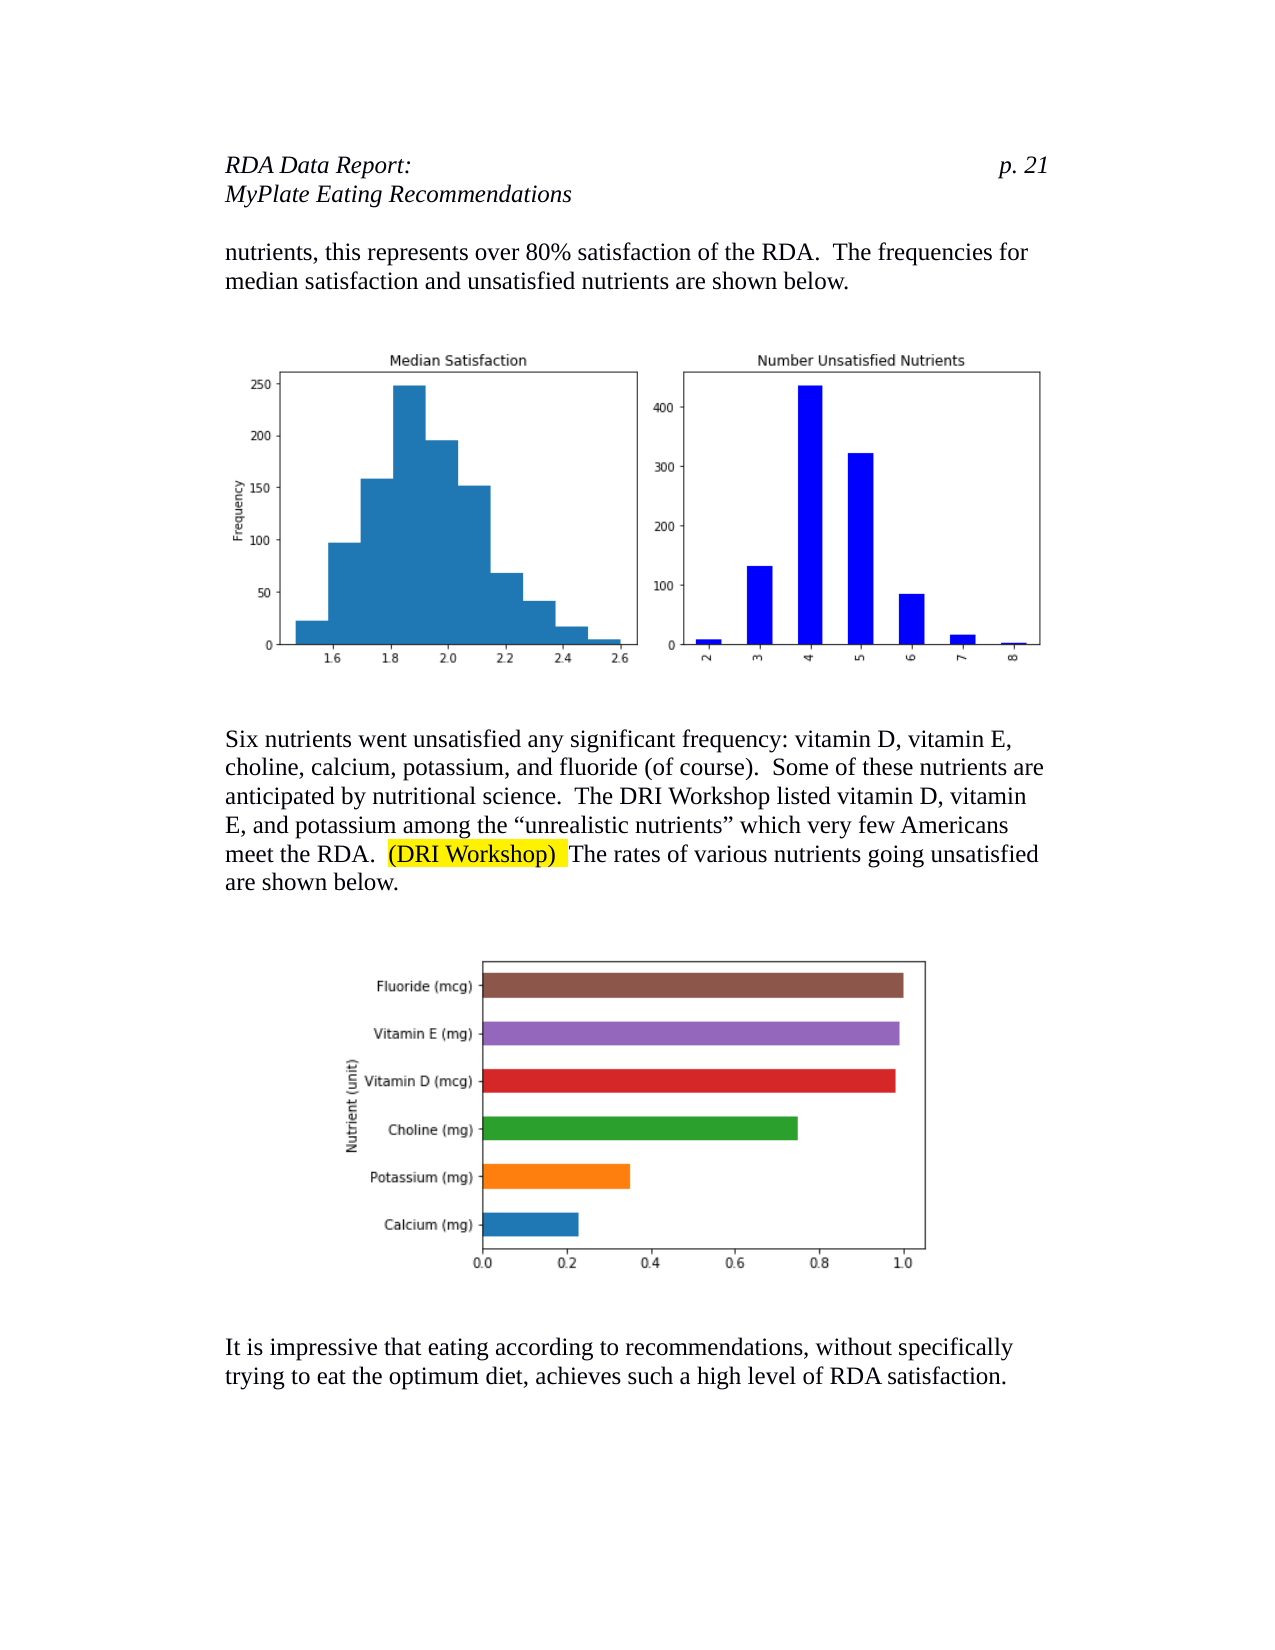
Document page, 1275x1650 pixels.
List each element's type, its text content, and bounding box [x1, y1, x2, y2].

text nutrients, this represents over 80% satisfaction of the RDA. The frequencies for median satisfaction and unsatisfied nutrients are shown below. [225, 237, 1050, 294]
text [225, 309, 1050, 346]
picture [337, 948, 938, 1280]
text Six nutrients went unsatisfied any significant frequency: vitamin D, vitamin E, choline, calcium, potassium, and fluoride (of course). Some of these nutrients are anticipated by nutritional science. The DRI Workshop listed vitamin D, vitamin E, and potassium among the “unrealistic nutrients” which very few Americans meet the RDA. (DRI Workshop) The rates of various nutrients going unsatisfied are shown below. [225, 672, 1050, 896]
picture [225, 346, 1050, 672]
text It is impressive that eating according to recommendations, without specifically trying to eat the optimum diet, achieves such a high level of RDA satisfaction. [225, 911, 1050, 1390]
